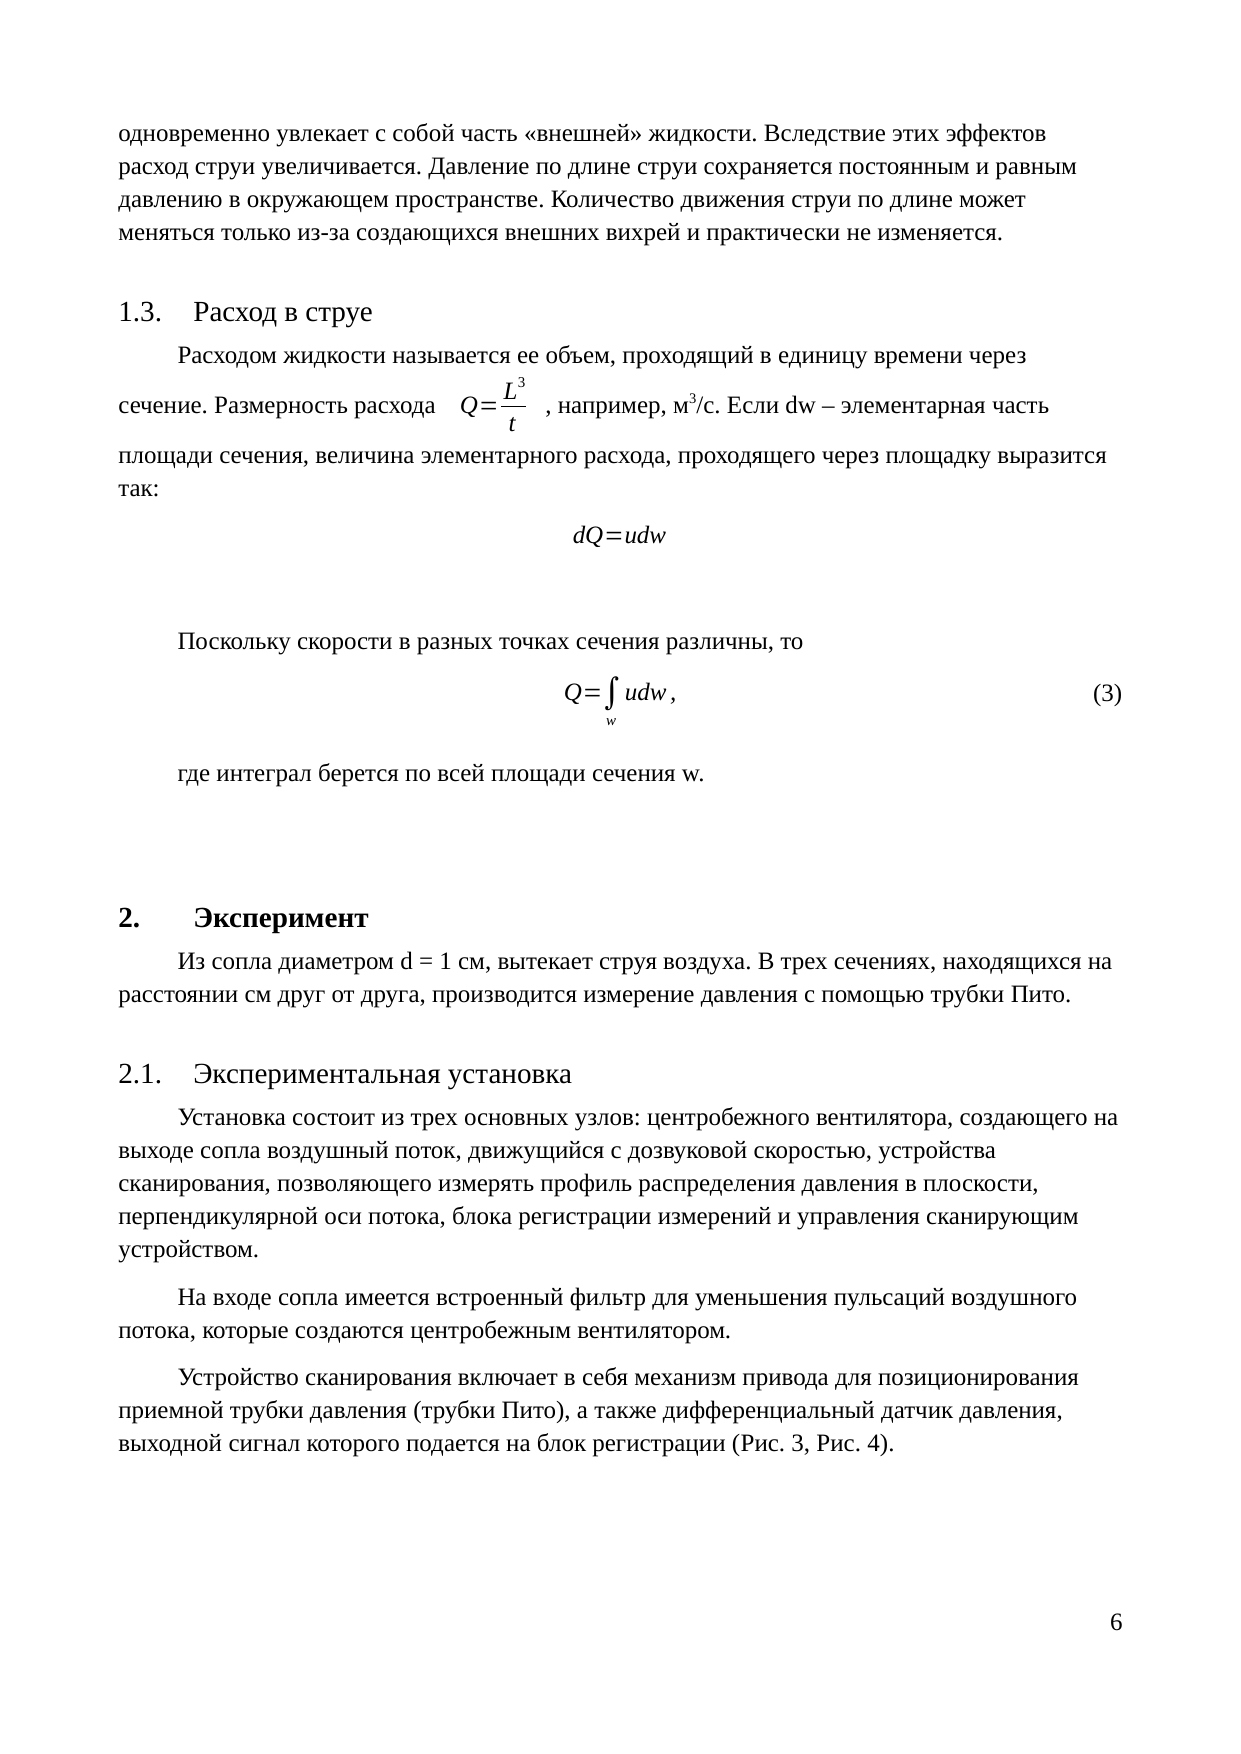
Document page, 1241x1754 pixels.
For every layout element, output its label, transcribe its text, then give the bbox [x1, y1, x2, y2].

text Установка состоит из трех основных узлов: центробежного вентилятора, создающего на выходе сопла воздушный поток, движущийся с дозвуковой скоростью, устройства сканирования, позволяющего измерять профиль распределения давления в плоскости, перпендикулярной оси потока, блока регистрации измерений и управления сканирующим устройством. [118, 1102, 1122, 1263]
subtitle Экспериментальная установка [118, 1056, 1122, 1090]
text На входе сопла имеется встроенный фильтр для уменьшения пульсаций воздушного потока, которые создаются центробежным вентилятором. [118, 1282, 1122, 1344]
text Поскольку скорости в разных точках сечения различны, то [118, 626, 1122, 655]
text одновременно увлекает с собой часть «внешней» жидкости. Вследствие этих эффектов расход струи увеличивается. Давление по длине струи сохраняется постоянным и равным давлению в окружающем пространстве. Количество движения струи по длине может меняться только из-за создающихся внешних вихрей и практически не изменяется. [118, 118, 1122, 246]
text (3) [118, 674, 1122, 728]
text Из сопла диаметром d = 1 см, вытекает струя воздуха. В трех сечениях, находящихся на расстоянии см друг от друга, производится измерение давления с помощью трубки Пито. [118, 946, 1122, 1008]
subtitle Расход в струе [118, 294, 1122, 328]
text Устройство сканирования включает в себя механизм привода для позиционирования приемной трубки давления (трубки Пито), а также дифференциальный датчик давления, выходной сигнал которого подается на блок регистрации (Рис. 3, Рис. 4). [118, 1362, 1122, 1457]
text где интеграл берется по всей площади сечения w. [118, 758, 1122, 786]
subtitle Эксперимент [118, 900, 1122, 934]
text Расходом жидкости называется ее объем, проходящий в единицу времени через сечение. Размерность расхода , например, м3/c. Если dw – элементарная часть площади сечения, величина элементарного расхода, проходящего через площадку выразится так: [118, 340, 1122, 502]
